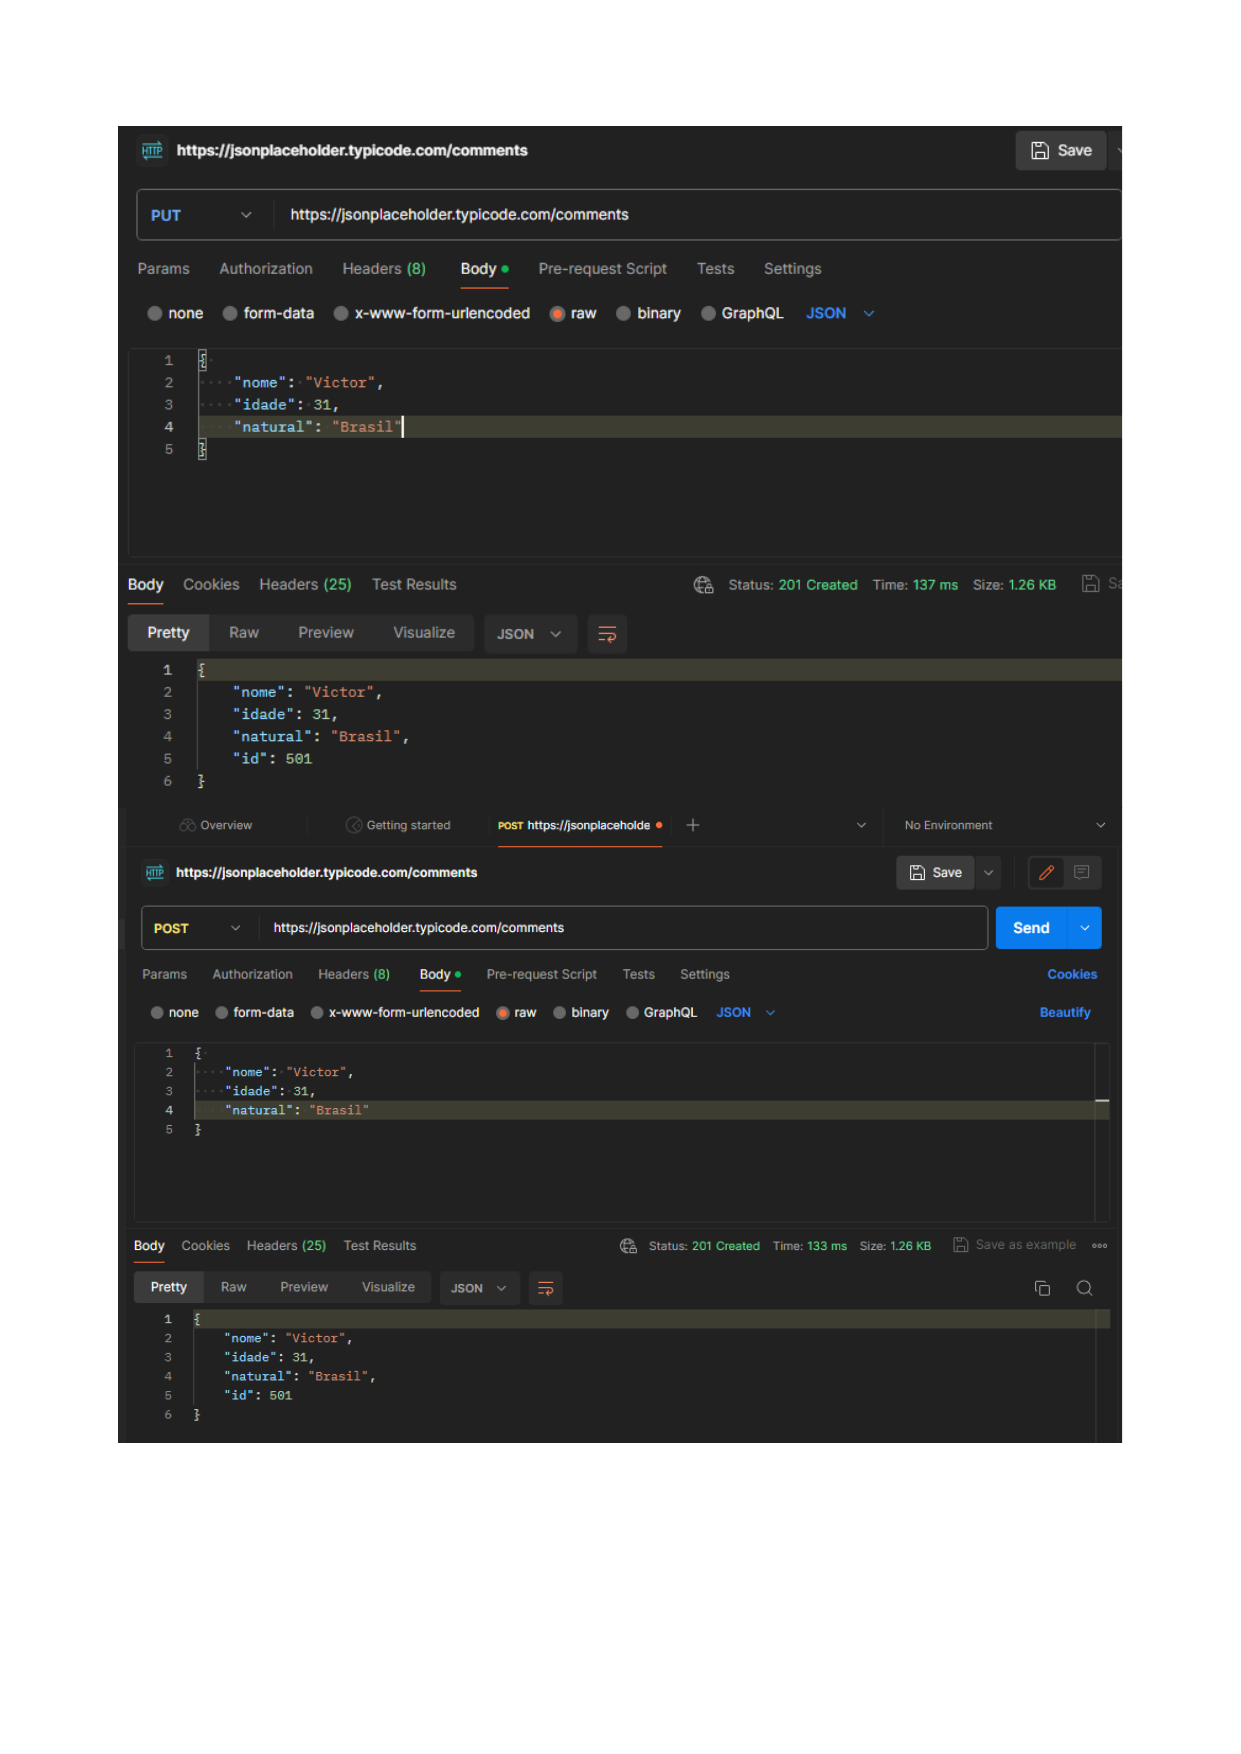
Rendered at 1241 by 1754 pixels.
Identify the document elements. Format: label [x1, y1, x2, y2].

picture [118, 126, 1123, 1443]
